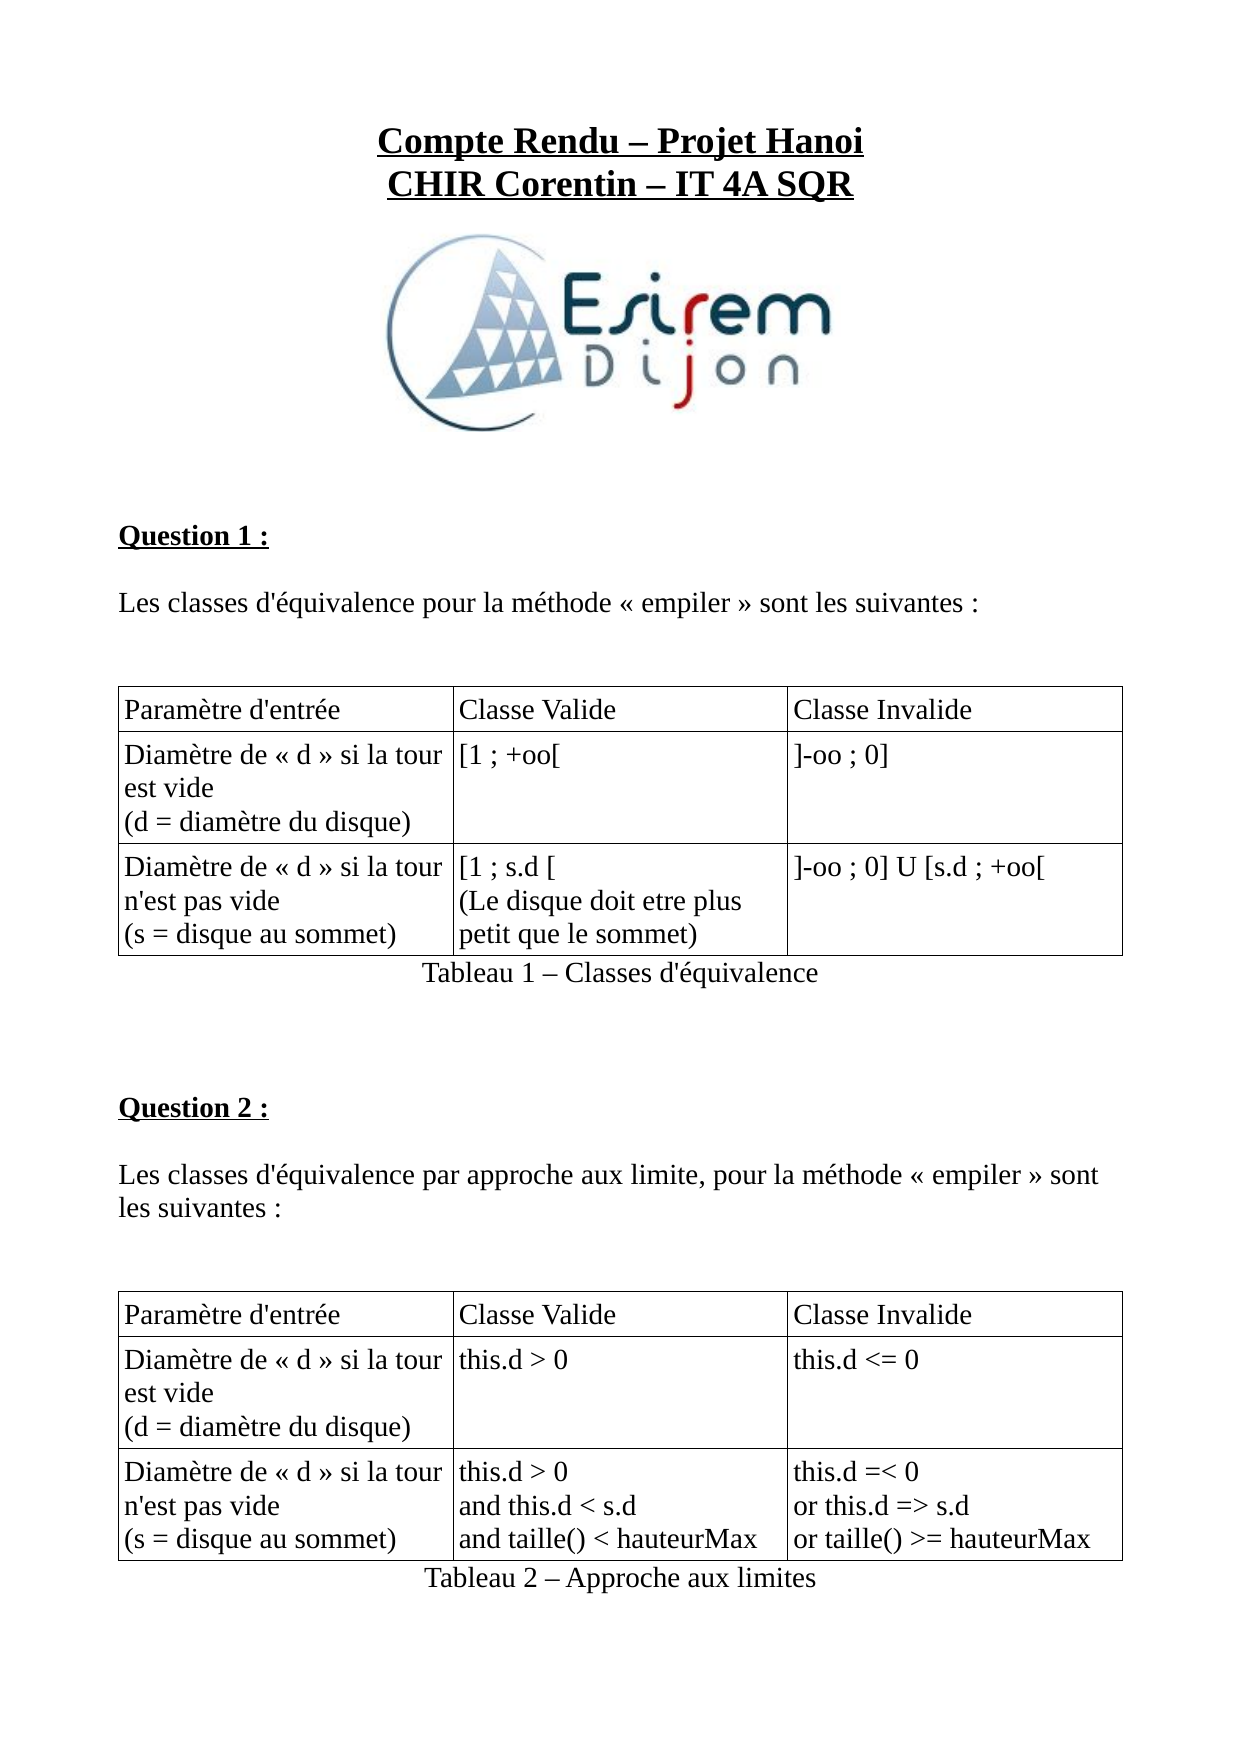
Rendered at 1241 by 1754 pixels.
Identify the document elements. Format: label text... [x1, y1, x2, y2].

table_cell this.d > 0 and this.d < s.d and taille() < hauteurMax [454, 1449, 787, 1560]
table_cell Diamètre de « d » si la tour est vide (d = diamètre du disque) [119, 732, 453, 843]
table_header Classe Invalide [788, 687, 1122, 731]
table_header Paramètre d'entrée [119, 687, 453, 731]
text Question 2 : [118, 1090, 1122, 1123]
table_cell Diamètre de « d » si la tour est vide (d = diamètre du disque) [119, 1337, 453, 1448]
text CHIR Corentin – IT 4A SQR [118, 161, 1122, 204]
table_header Classe Valide [454, 687, 787, 731]
table_cell Diamètre de « d » si la tour n'est pas vide (s = disque au sommet) [119, 844, 453, 955]
table_cell ]-oo ; 0] U [s.d ; +oo[ [788, 844, 1122, 955]
text Les classes d'équivalence par approche aux limite, pour la méthode « empiler » sont les suivantes : [118, 1157, 1122, 1224]
table_cell Diamètre de « d » si la tour n'est pas vide (s = disque au sommet) [119, 1449, 453, 1560]
table_cell this.d =< 0 or this.d => s.d or taille() >= hauteurMax [788, 1449, 1122, 1560]
table_cell this.d <= 0 [788, 1337, 1122, 1448]
table_cell [1 ; +oo[ [454, 732, 787, 843]
text Compte Rendu – Projet Hanoi [118, 118, 1122, 161]
text Question 1 : [118, 518, 1122, 552]
text Les classes d'équivalence pour la méthode « empiler » sont les suivantes : [118, 585, 1122, 619]
table_cell this.d > 0 [454, 1337, 787, 1448]
table_header Classe Valide [454, 1292, 787, 1336]
text Tableau 2 – Approche aux limites [118, 1561, 1122, 1594]
table_header Classe Invalide [788, 1292, 1122, 1336]
table_header Paramètre d'entrée [119, 1292, 453, 1336]
table_cell [1 ; s.d [ (Le disque doit etre plus petit que le sommet) [454, 844, 787, 955]
table_cell ]-oo ; 0] [788, 732, 1122, 843]
text Tableau 1 – Classes d'équivalence [118, 956, 1122, 989]
